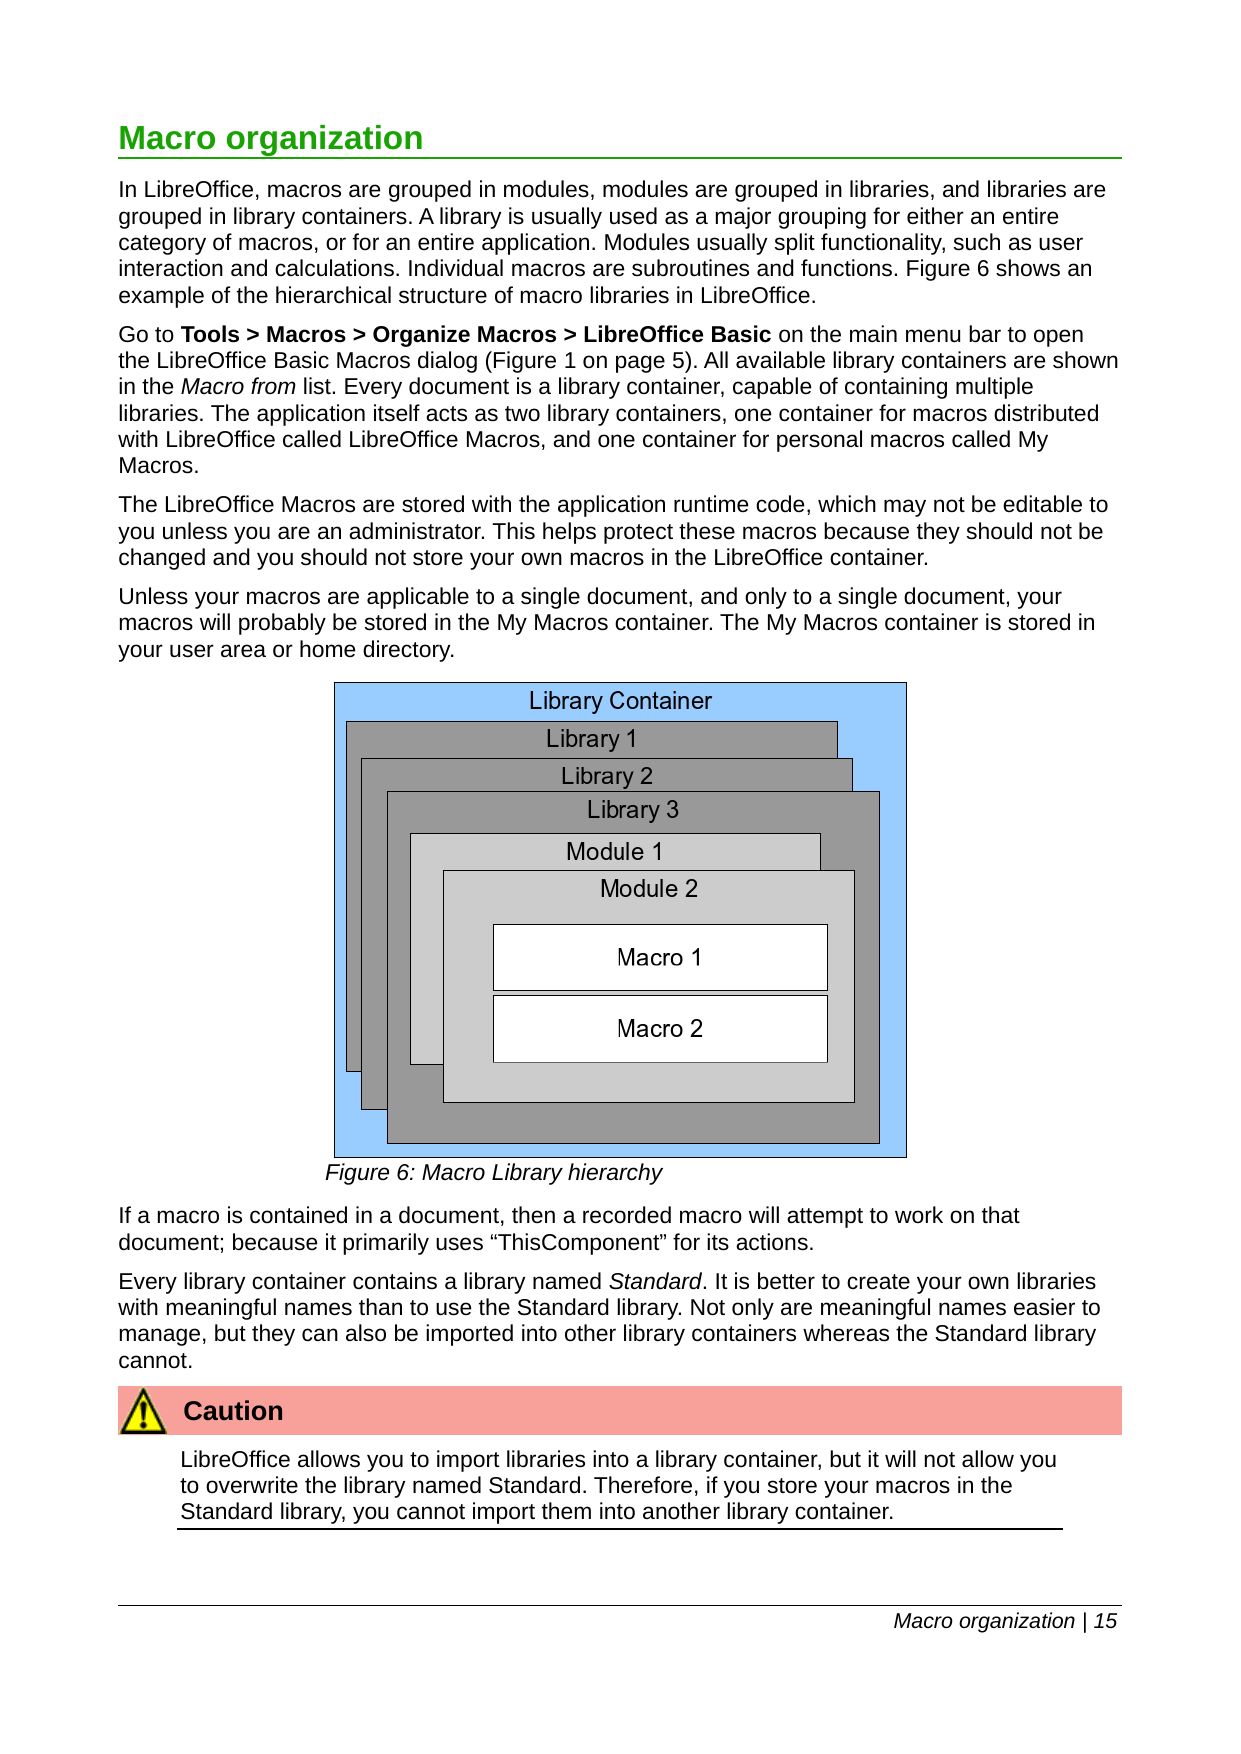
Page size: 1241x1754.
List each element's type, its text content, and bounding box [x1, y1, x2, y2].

text If a macro is contained in a document, then a recorded macro will attempt to work on that document; because it primarily uses “ThisComponent” for its actions. [118, 1202, 1122, 1255]
subtitle Caution [118, 1386, 1122, 1435]
picture [119, 1386, 167, 1434]
text In LibreOffice, macros are grouped in modules, modules are grouped in libraries, and libraries are grouped in library containers. A library is usually used as a major grouping for either an entire category of macros, or for an entire application. Modules usually split functionality, such as user interaction and calculations. Individual macros are subroutines and functions. Figure 6 shows an example of the hierarchical structure of macro libraries in LibreOffice. [118, 176, 1122, 308]
subtitle Macro organization [118, 118, 1122, 157]
picture [325, 674, 916, 1160]
text Every library container contains a library named Standard. It is better to create your own libraries with meaningful names than to use the Standard library. Not only are meaningful names easier to manage, but they can also be imported into other library containers whereas the Standard library cannot. [118, 1268, 1122, 1373]
text The LibreOffice Macros are stored with the application runtime code, which may not be editable to you unless you are an administrator. This helps protect these macros because they should not be changed and you should not store your own macros in the LibreOffice container. [118, 491, 1122, 570]
text Unless your macros are applicable to a single document, and only to a single document, your macros will probably be stored in the My Macros container. The My Macros container is stored in your user area or home directory. [118, 583, 1122, 662]
text Go to Tools > Macros > Organize Macros > LibreOffice Basic on the main menu bar to open the LibreOffice Basic Macros dialog (Figure 1 on page 5). All available library containers are shown in the Macro from list. Every document is a library container, capable of containing multiple libraries. The application itself acts as two library containers, one container for macros distributed with LibreOffice called LibreOffice Macros, and one container for personal macros called My Macros. [118, 321, 1122, 479]
text LibreOffice allows you to import libraries into a library container, but it will not allow you to overwrite the library named Standard. Therefore, if you store your macros in the Standard library, you cannot import them into another library container. [177, 1442, 1063, 1528]
text Figure 6: Macro Library hierarchy [325, 1160, 915, 1186]
